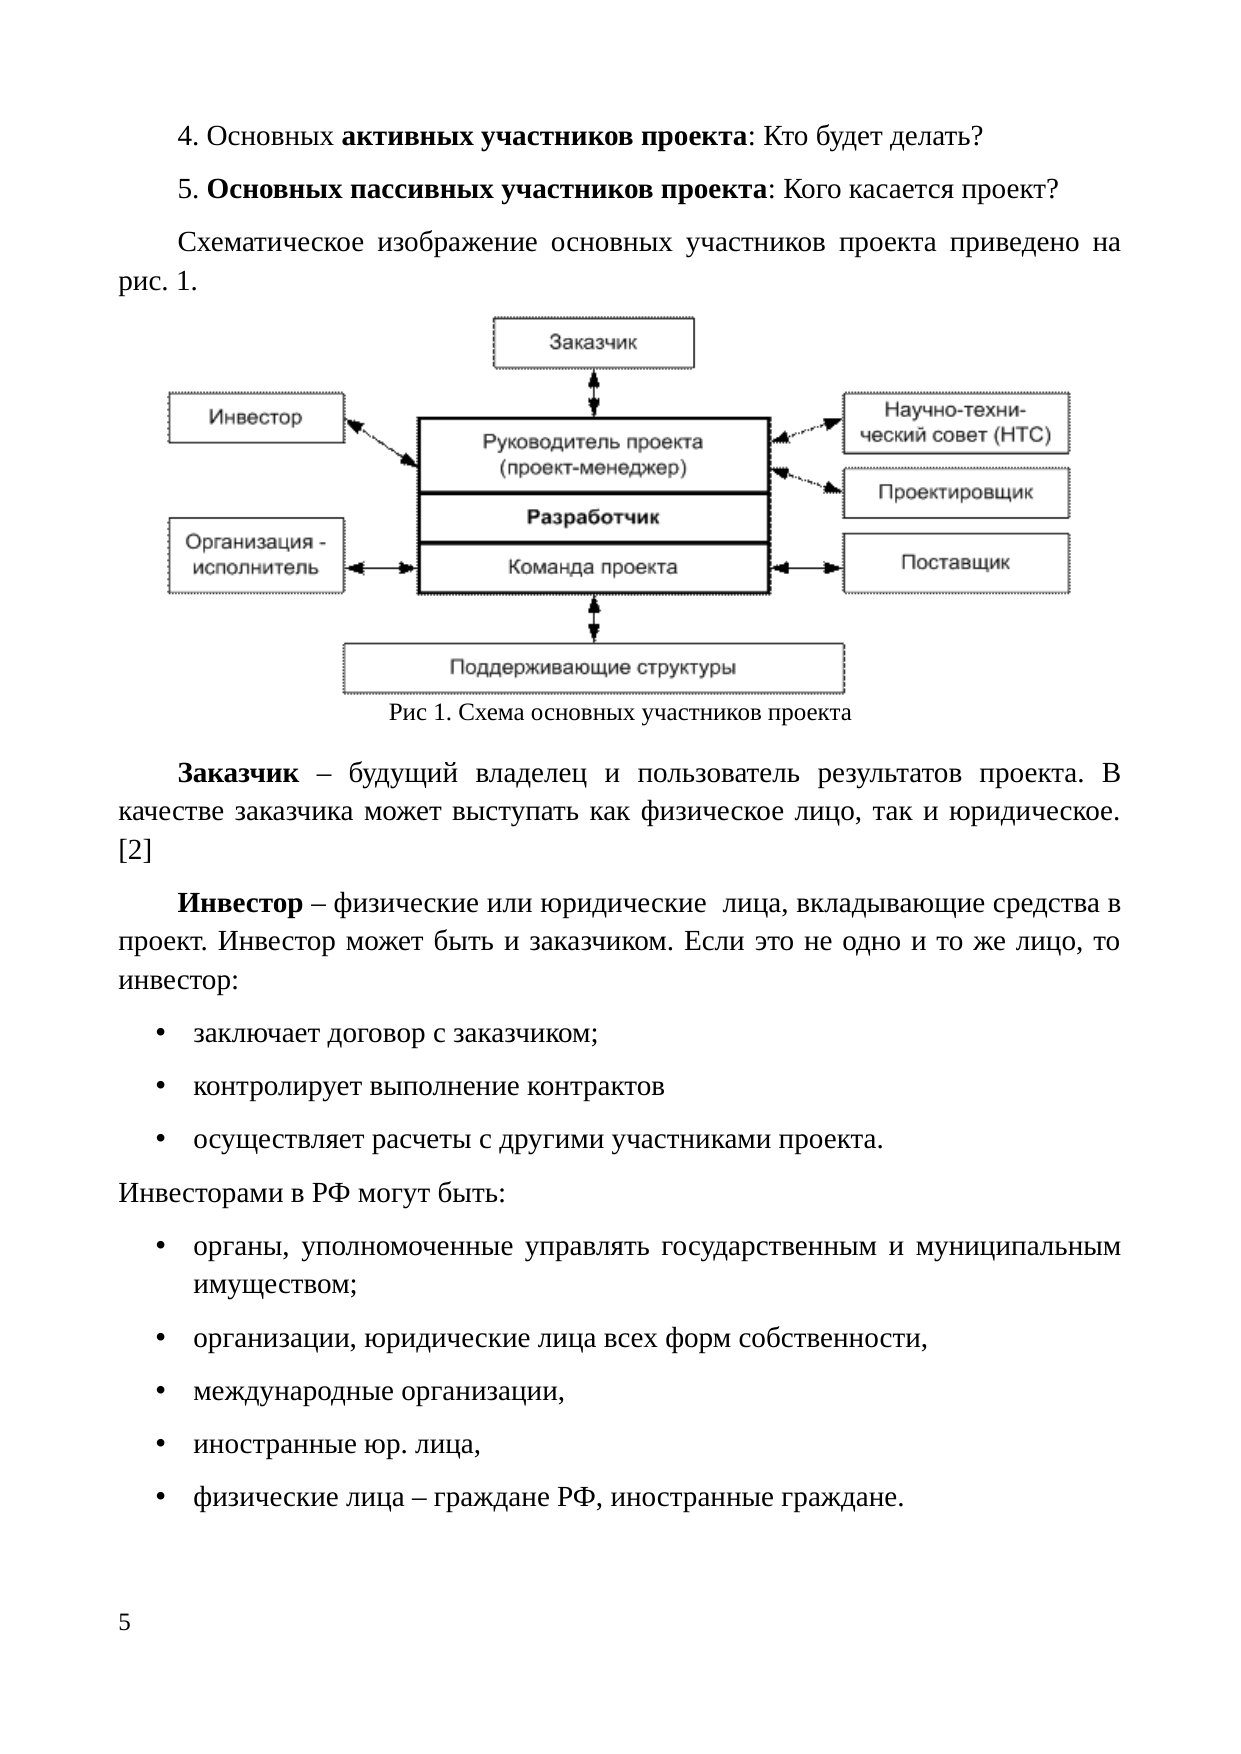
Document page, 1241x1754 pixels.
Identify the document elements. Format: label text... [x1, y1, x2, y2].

list осуществляет расчеты с другими участниками проекта. [156, 1122, 1122, 1155]
text Инвестор – физические или юридические лица, вкладывающие средства в проект. Инвестор может быть и заказчиком. Если это не одно и то же лицо, то инвестор: [118, 885, 1122, 996]
text Рис 1. Схема основных участников проекта [118, 316, 1122, 726]
list физические лица – граждане РФ, иностранные граждане. [156, 1479, 1122, 1513]
text 5. Основных пассивных участников проекта: Кого касается проект? [118, 171, 1122, 205]
text Заказчик – будущий владелец и пользователь результатов проекта. В качестве заказчика может выступать как физическое лицо, так и юридическое. [2] [118, 755, 1122, 865]
text Инвесторами в РФ могут быть: [118, 1175, 1122, 1208]
list международные организации, [156, 1373, 1122, 1407]
list органы, уполномоченные управлять государственным и муниципальным имуществом; [156, 1228, 1122, 1300]
picture [167, 316, 1074, 698]
list заключает договор с заказчиком; [156, 1015, 1122, 1049]
text Схематическое изображение основных участников проекта приведено на рис. 1. [118, 224, 1122, 296]
list организации, юридические лица всех форм собственности, [156, 1320, 1122, 1353]
text 4. Основных активных участников проекта: Кто будет делать? [118, 118, 1122, 152]
list контролирует выполнение контрактов [156, 1068, 1122, 1102]
list иностранные юр. лица, [156, 1426, 1122, 1460]
